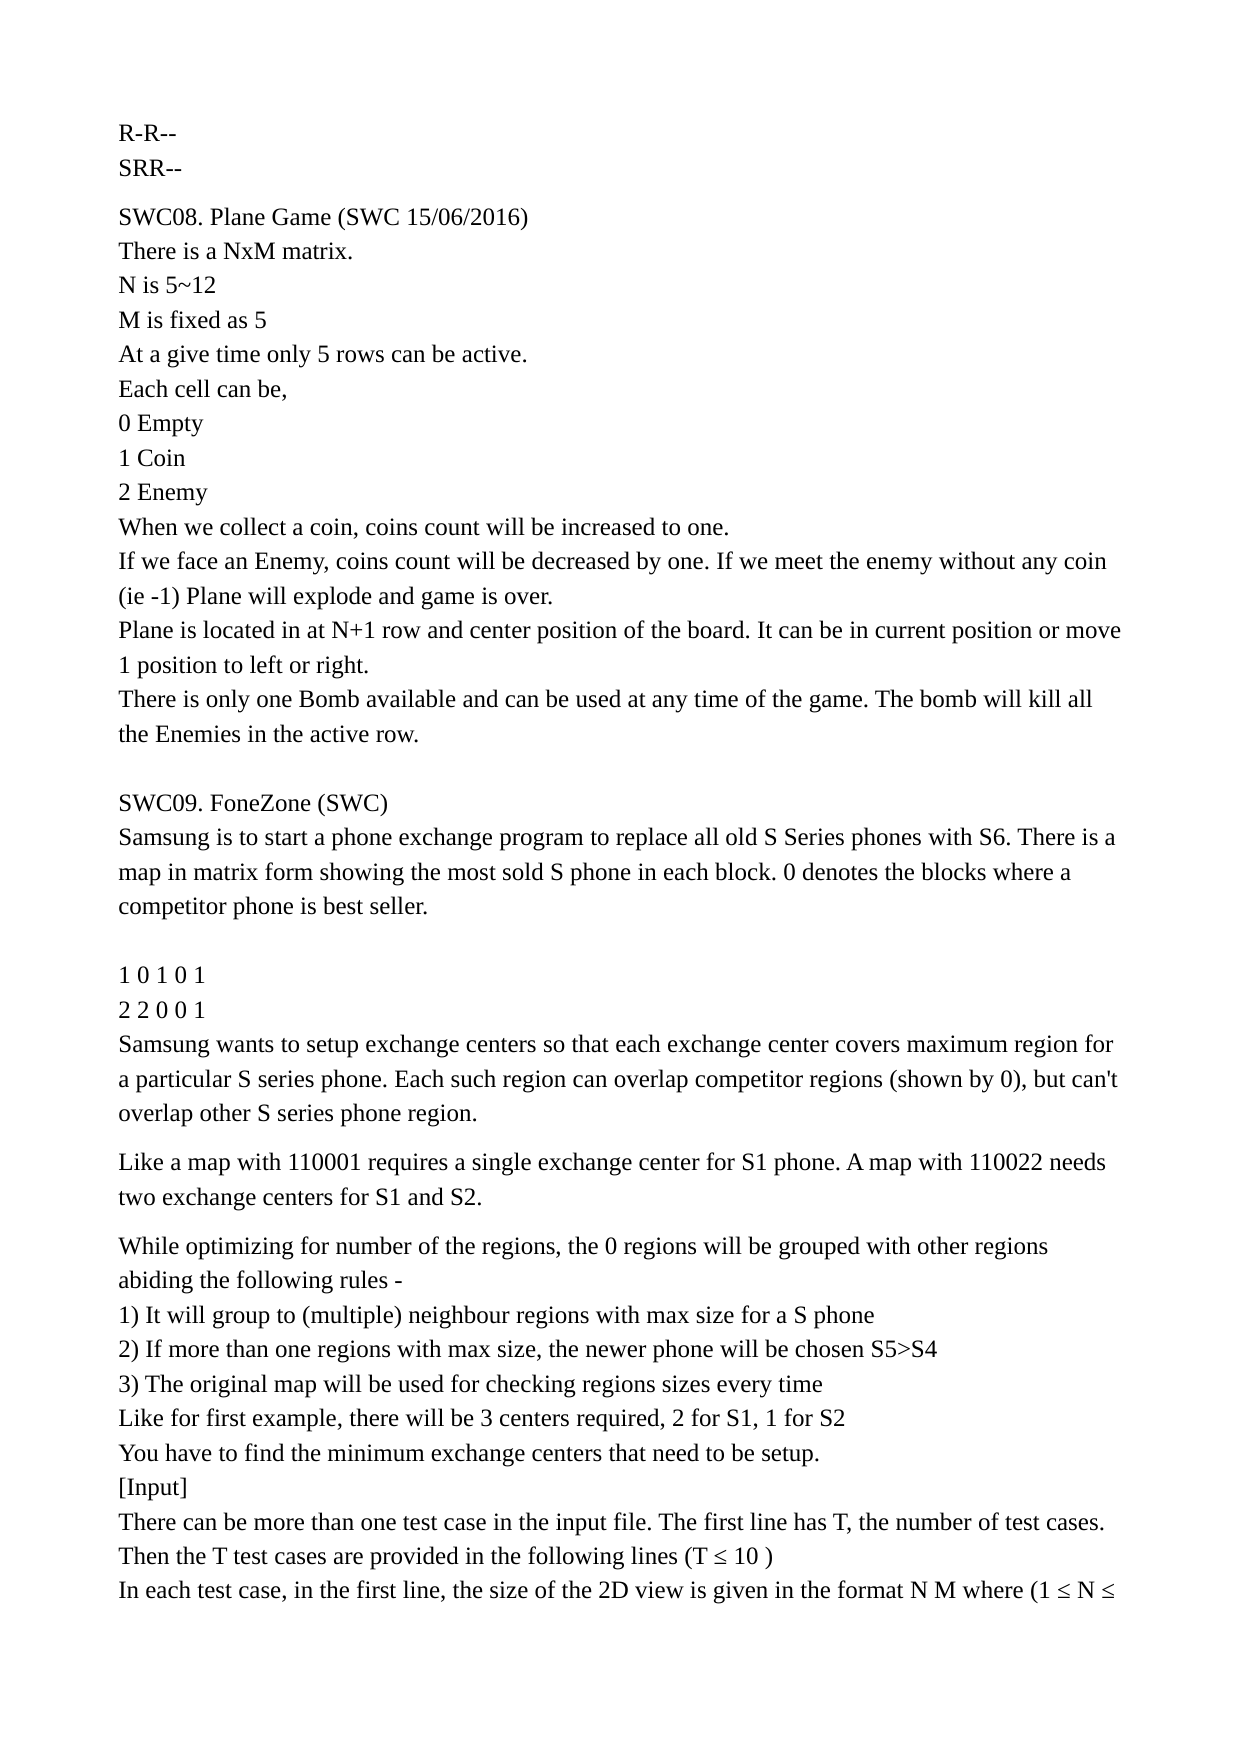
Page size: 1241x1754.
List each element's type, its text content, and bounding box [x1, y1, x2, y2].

text SWC08. Plane Game (SWC 15/06/2016) There is a NxM matrix. N is 5~12 M is fixed as 5 At a give time only 5 rows can be active. Each cell can be, 0 Empty 1 Coin 2 Enemy When we collect a coin, coins count will be increased to one. If we face an Enemy, coins count will be decreased by one. If we meet the enemy without any coin (ie -1) Plane will explode and game is over. Plane is located in at N+1 row and center position of the board. It can be in current position or move 1 position to left or right. There is only one Bomb available and can be used at any time of the game. The bomb will kill all the Enemies in the active row. SWC09. FoneZone (SWC) Samsung is to start a phone exchange program to replace all old S Series phones with S6. There is a map in matrix form showing the most sold S phone in each block. 0 denotes the blocks where a competitor phone is best seller. 1 0 1 0 1 2 2 0 0 1 Samsung wants to setup exchange centers so that each exchange center covers maximum region for a particular S series phone. Each such region can overlap competitor regions (shown by 0), but can't overlap other S series phone region. [118, 202, 1122, 1127]
text While optimizing for number of the regions, the 0 regions will be grouped with other regions abiding the following rules - 1) It will group to (multiple) neighbour regions with max size for a S phone 2) If more than one regions with max size, the newer phone will be chosen S5>S4 3) The original map will be used for checking regions sizes every time Like for first example, there will be 3 centers required, 2 for S1, 1 for S2 You have to find the minimum exchange centers that need to be setup. [Input] There can be more than one test case in the input file. The first line has T, the number of test cases. Then the T test cases are provided in the following lines (T ≤ 10 ) In each test case, in the first line, the size of the 2D view is given in the format N M where (1 ≤ N ≤ [118, 1231, 1122, 1604]
text Like a map with 110001 requires a single exchange center for S1 phone. A map with 110022 needs two exchange centers for S1 and S2. [118, 1147, 1122, 1210]
text R-R-- SRR-- [118, 118, 1122, 181]
